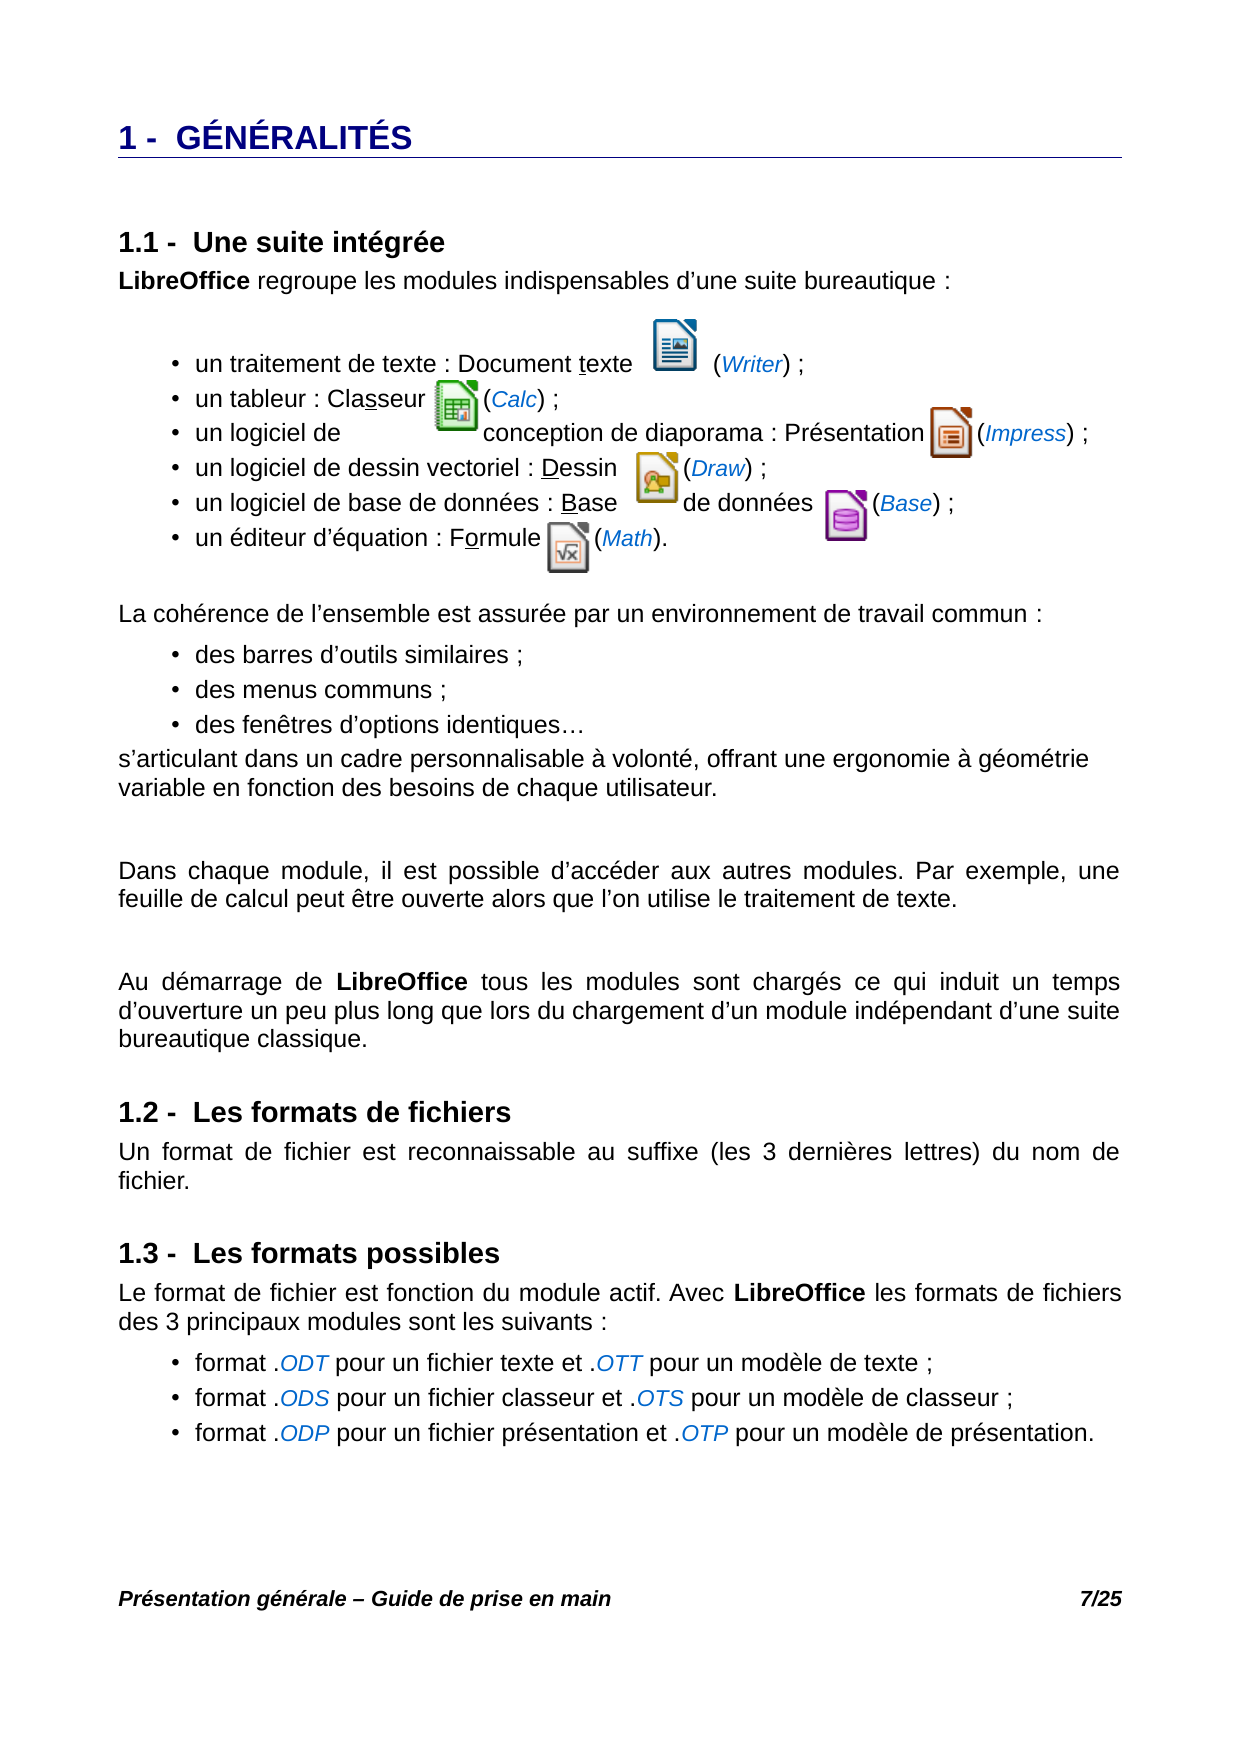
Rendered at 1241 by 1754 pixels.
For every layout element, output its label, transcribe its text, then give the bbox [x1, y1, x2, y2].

picture [543, 522, 594, 573]
list (Draw) ; [683, 453, 1122, 482]
list un éditeur d’équation : Formule [171, 523, 543, 552]
picture [432, 380, 483, 431]
list (Math). [594, 523, 1122, 552]
subtitle Les formats de fichiers [118, 1095, 1122, 1129]
list des menus communs ; [171, 675, 1122, 704]
list (Impress) ; [977, 418, 1122, 447]
list des barres d’outils similaires ; [171, 640, 1122, 669]
text Au démarrage de LibreOffice tous les modules sont chargés ce qui induit un temps d’ouverture un peu plus long que lors du chargement d’un module indépendant d’une suite bureautique classique. [118, 967, 1122, 1053]
list format .ODP pour un fichier présentation et .OTP pour un modèle de présentation. [171, 1418, 1122, 1447]
subtitle Les formats possibles [118, 1236, 1122, 1270]
text Un format de fichier est reconnaissable au suffixe (les 3 dernières lettres) du nom de fichier. [118, 1137, 1122, 1194]
text s’articulant dans un cadre personnalisable à volonté, offrant une ergonomie à géométrie variable en fonction des besoins de chaque utilisateur. [118, 744, 1122, 802]
list un tableur : Classeur [171, 384, 432, 412]
picture [926, 407, 977, 458]
text Le format de fichier est fonction du module actif. Avec LibreOffice les formats de fichiers des 3 principaux modules sont les suivants : [118, 1278, 1122, 1336]
list un logiciel de conception de diaporama : Présentation [171, 418, 926, 447]
list format .ODS pour un fichier classeur et .OTS pour un modèle de classeur ; [171, 1383, 1122, 1412]
list des fenêtres d’options identiques… [171, 710, 1122, 738]
picture [821, 490, 872, 541]
subtitle Une suite intégrée [118, 224, 1122, 258]
list format .ODT pour un fichier texte et .OTT pour un modèle de texte ; [171, 1348, 1122, 1377]
list (Calc) ; [483, 384, 1122, 412]
list un logiciel de base de données : Base de données (Base) ; [171, 488, 1122, 517]
list un traitement de texte : Document texte (Writer) ; [171, 349, 1122, 378]
list un logiciel de dessin vectoriel : Dessin [171, 453, 632, 482]
subtitle GÉNÉRALITÉS [118, 118, 1122, 157]
picture [632, 452, 683, 503]
text Dans chaque module, il est possible d’accéder aux autres modules. Par exemple, une feuille de calcul peut être ouverte alors que l’on utilise le traitement de texte. [118, 856, 1122, 913]
text LibreOffice regroupe les modules indispensables d’une suite bureautique : [118, 266, 1122, 295]
picture [649, 319, 701, 371]
text La cohérence de l’ensemble est assurée par un environnement de travail commun : [118, 599, 1122, 628]
